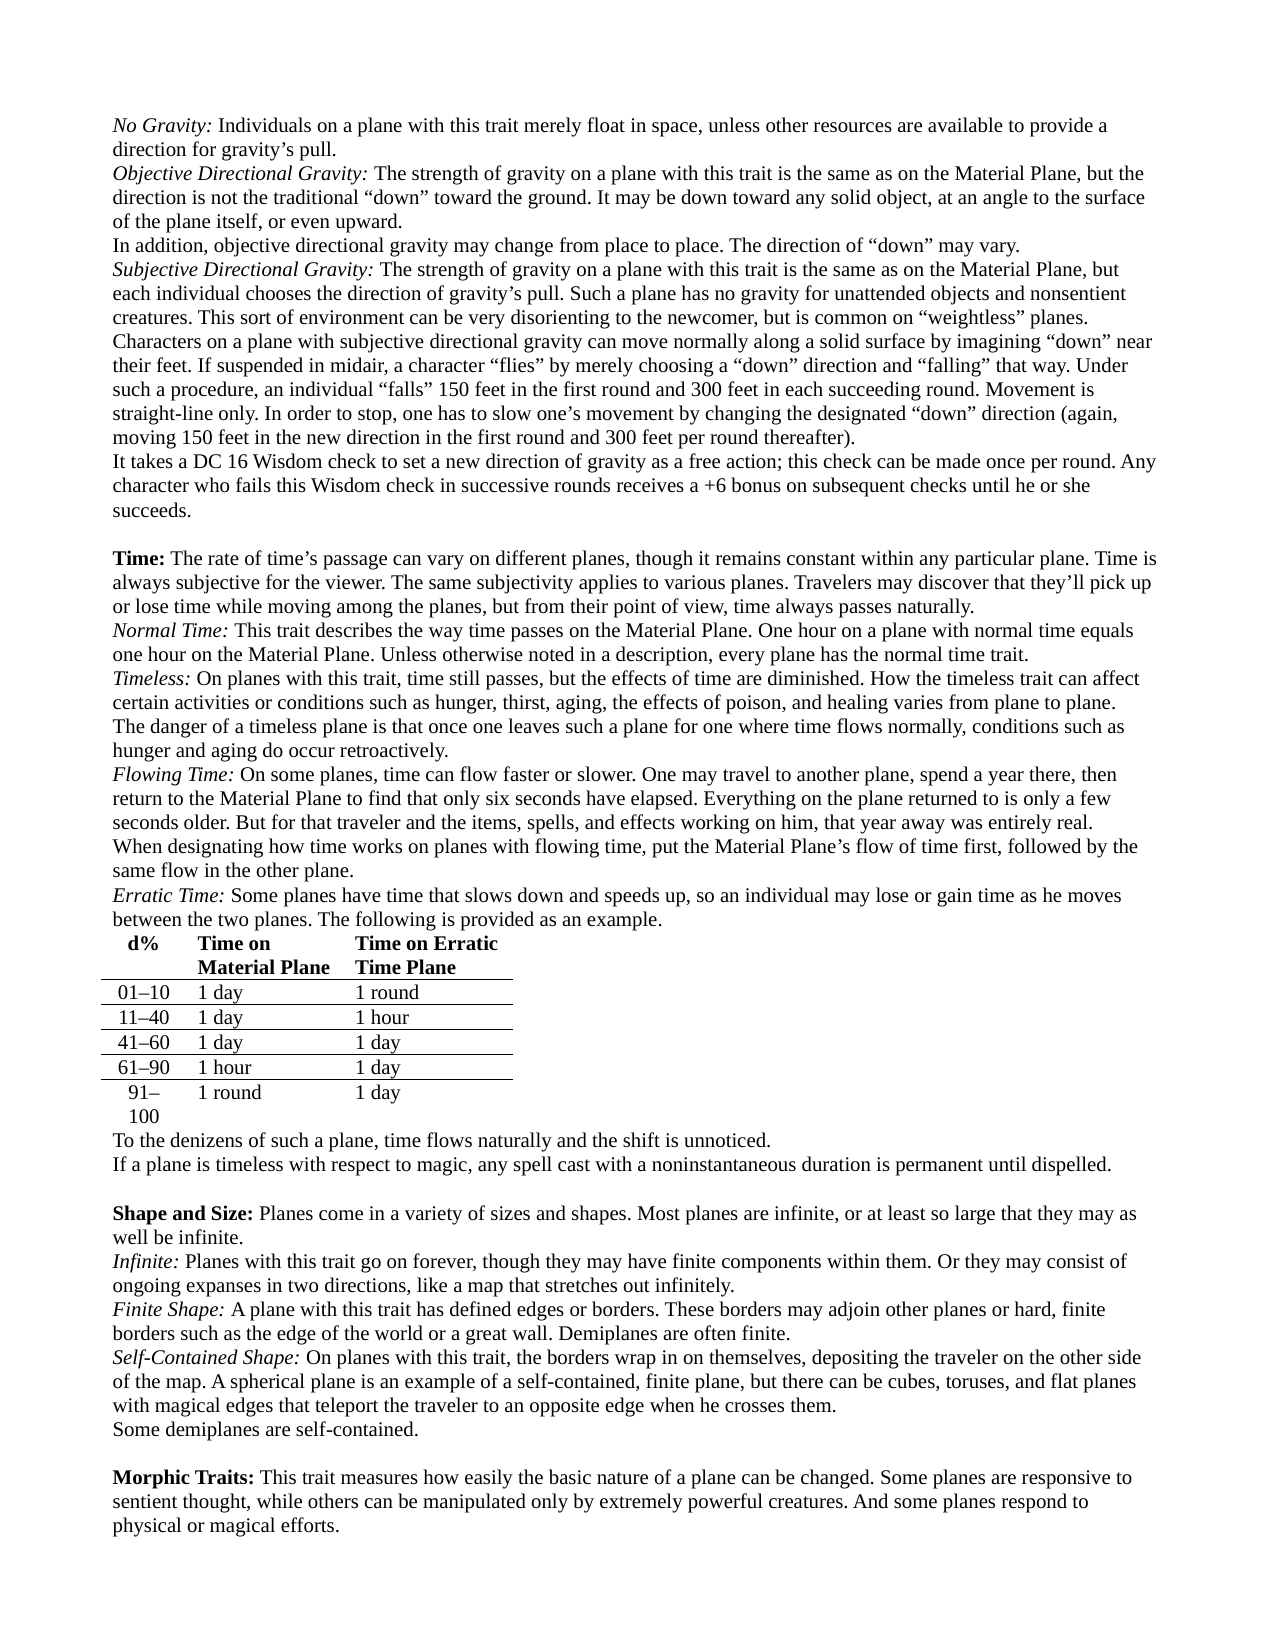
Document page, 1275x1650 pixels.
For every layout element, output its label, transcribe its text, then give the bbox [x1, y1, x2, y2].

text Some demiplanes are self-contained. [112, 1417, 1162, 1441]
table_header Time on Material Plane [186, 931, 344, 979]
table_cell 1 day [344, 1080, 512, 1128]
text Shape and Size: Planes come in a variety of sizes and shapes. Most planes are infinite, or at least so large that they may as well be infinite. [112, 1201, 1162, 1249]
table_cell 1 day [186, 980, 344, 1004]
text Erratic Time: Some planes have time that slows down and speeds up, so an individual may lose or gain time as he moves between the two planes. The following is provided as an example. [112, 882, 1162, 931]
text Normal Time: This trait describes the way time passes on the Material Plane. One hour on a plane with normal time equals one hour on the Material Plane. Unless otherwise noted in a description, every plane has the normal time trait. [112, 618, 1162, 666]
table_cell 1 hour [344, 1005, 512, 1029]
table_cell 1 day [186, 1005, 344, 1029]
text Timeless: On planes with this trait, time still passes, but the effects of time are diminished. How the timeless trait can affect certain activities or conditions such as hunger, thirst, aging, the effects of poison, and healing varies from plane to plane. [112, 666, 1162, 714]
table_cell 91–100 [101, 1080, 186, 1128]
text Morphic Traits: This trait measures how easily the basic nature of a plane can be changed. Some planes are responsive to sentient thought, while others can be manipulated only by extremely powerful creatures. And some planes respond to physical or magical efforts. [112, 1465, 1162, 1537]
text If a plane is timeless with respect to magic, any spell cast with a noninstantaneous duration is permanent until dispelled. [112, 1152, 1162, 1176]
table_cell 1 round [186, 1080, 344, 1128]
text It takes a DC 16 Wisdom check to set a new direction of gravity as a free action; this check can be made once per round. Any character who fails this Wisdom check in successive rounds receives a +6 bonus on subsequent checks until he or she succeeds. [112, 449, 1162, 522]
table_cell 41–60 [101, 1030, 186, 1054]
table_cell 1 day [186, 1030, 344, 1054]
table_header d% [101, 931, 186, 979]
text When designating how time works on planes with flowing time, put the Material Plane’s flow of time first, followed by the same flow in the other plane. [112, 834, 1162, 882]
text Objective Directional Gravity: The strength of gravity on a plane with this trait is the same as on the Material Plane, but the direction is not the traditional “down” toward the ground. It may be down toward any solid object, at an angle to the surface of the plane itself, or even upward. [112, 161, 1162, 233]
text No Gravity: Individuals on a plane with this trait merely float in space, unless other resources are available to provide a direction for gravity’s pull. [112, 112, 1162, 161]
text Subjective Directional Gravity: The strength of gravity on a plane with this trait is the same as on the Material Plane, but each individual chooses the direction of gravity’s pull. Such a plane has no gravity for unattended objects and nonsentient creatures. This sort of environment can be very disorienting to the newcomer, but is common on “weightless” planes. [112, 257, 1162, 329]
text Finite Shape: A plane with this trait has defined edges or borders. These borders may adjoin other planes or hard, finite borders such as the edge of the world or a great wall. Demiplanes are often finite. [112, 1297, 1162, 1345]
text Infinite: Planes with this trait go on forever, though they may have finite components within them. Or they may consist of ongoing expanses in two directions, like a map that stretches out infinitely. [112, 1249, 1162, 1297]
text Flowing Time: On some planes, time can flow faster or slower. One may travel to another plane, spend a year there, then return to the Material Plane to find that only six seconds have elapsed. Everything on the plane returned to is only a few seconds older. But for that traveler and the items, spells, and effects working on him, that year away was entirely real. [112, 762, 1162, 834]
text In addition, objective directional gravity may change from place to place. The direction of “down” may vary. [112, 233, 1162, 257]
text The danger of a timeless plane is that once one leaves such a plane for one where time flows normally, conditions such as hunger and aging do occur retroactively. [112, 714, 1162, 762]
table_cell 11–40 [101, 1005, 186, 1029]
text Self-Contained Shape: On planes with this trait, the borders wrap in on themselves, depositing the traveler on the other side of the map. A spherical plane is an example of a self-contained, finite plane, but there can be cubes, toruses, and flat planes with magical edges that teleport the traveler to an opposite edge when he crosses them. [112, 1345, 1162, 1417]
table_cell 1 hour [186, 1055, 344, 1079]
table_cell 01–10 [101, 980, 186, 1004]
text Characters on a plane with subjective directional gravity can move normally along a solid surface by imagining “down” near their feet. If suspended in midair, a character “flies” by merely choosing a “down” direction and “falling” that way. Under such a procedure, an individual “falls” 150 feet in the first round and 300 feet in each succeeding round. Movement is straight-line only. In order to stop, one has to slow one’s movement by changing the designated “down” direction (again, moving 150 feet in the new direction in the first round and 300 feet per round thereafter). [112, 329, 1162, 449]
text To the denizens of such a plane, time flows naturally and the shift is unnoticed. [112, 1128, 1162, 1152]
table_cell 1 day [344, 1030, 512, 1054]
table_cell 1 day [344, 1055, 512, 1079]
table_cell 61–90 [101, 1055, 186, 1079]
table_header Time on Erratic Time Plane [344, 931, 512, 979]
table_cell 1 round [344, 980, 512, 1004]
text Time: The rate of time’s passage can vary on different planes, though it remains constant within any particular plane. Time is always subjective for the viewer. The same subjectivity applies to various planes. Travelers may discover that they’ll pick up or lose time while moving among the planes, but from their point of view, time always passes naturally. [112, 546, 1162, 618]
